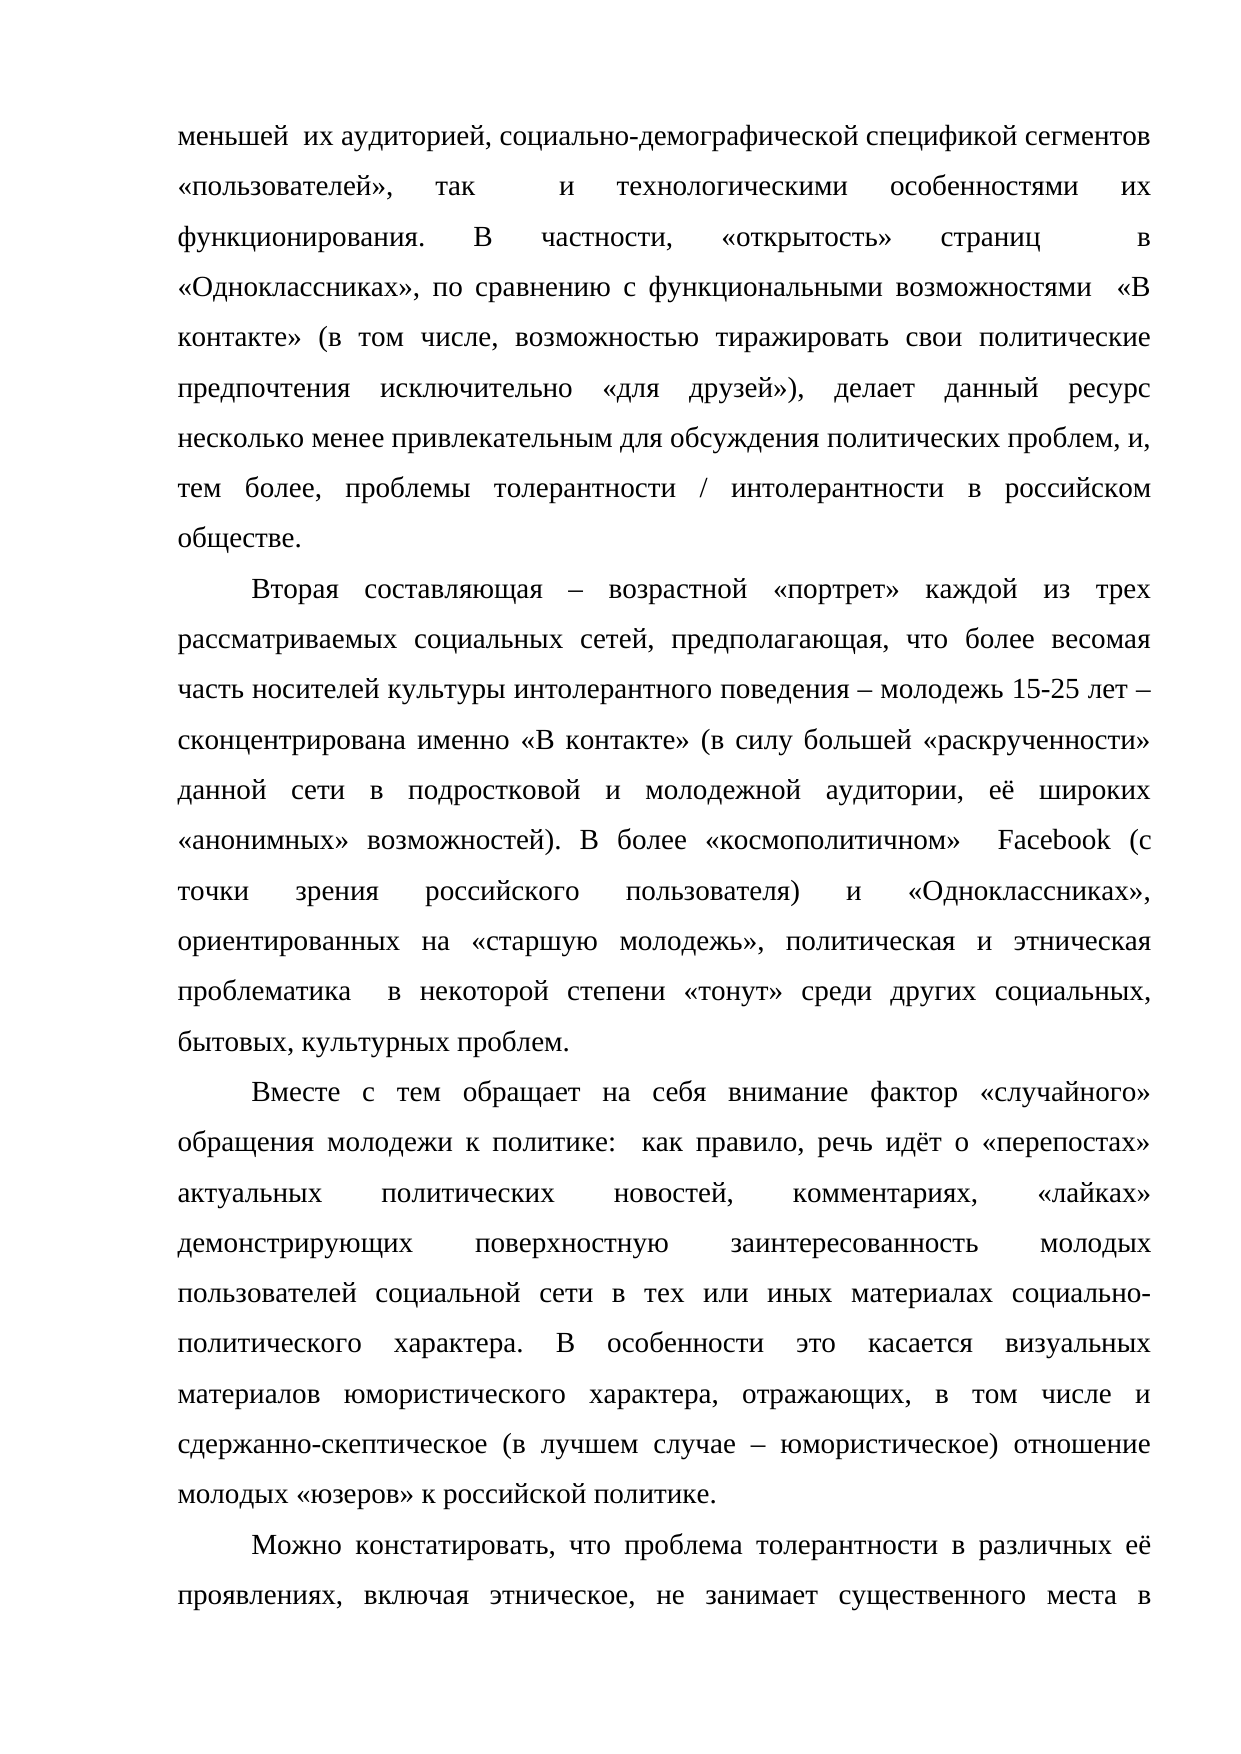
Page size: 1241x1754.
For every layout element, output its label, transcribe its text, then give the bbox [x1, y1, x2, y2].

text меньшей их аудиторией, социально-демографической спецификой сегментов «пользователей», так и технологическими особенностями их функционирования. В частности, «открытость» страниц в «Одноклассниках», по сравнению с функциональными возможностями «В контакте» (в том числе, возможностью тиражировать свои политические предпочтения исключительно «для друзей»), делает данный ресурс несколько менее привлекательным для обсуждения политических проблем, и, тем более, проблемы толерантности / интолерантности в российском обществе. [177, 118, 1152, 554]
text Можно констатировать, что проблема толерантности в различных её проявлениях, включая этническое, не занимает существенного места в [177, 1527, 1152, 1611]
text Вторая составляющая – возрастной «портрет» каждой из трех рассматриваемых социальных сетей, предполагающая, что более весомая часть носителей культуры интолерантного поведения – молодежь 15-25 лет – сконцентрирована именно «В контакте» (в силу большей «раскрученности» данной сети в подростковой и молодежной аудитории, её широких «анонимных» возможностей). В более «космополитичном» Facebook (с точки зрения российского пользователя) и «Одноклассниках», ориентированных на «старшую молодежь», политическая и этническая проблематика в некоторой степени «тонут» среди других социальных, бытовых, культурных проблем. [177, 571, 1152, 1057]
text Вместе с тем обращает на себя внимание фактор «случайного» обращения молодежи к политике: как правило, речь идёт о «перепостах» актуальных политических новостей, комментариях, «лайках» демонстрирующих поверхностную заинтересованность молодых пользователей социальной сети в тех или иных материалах социально-политического характера. В особенности это касается визуальных материалов юмористического характера, отражающих, в том числе и сдержанно-скептическое (в лучшем случае – юмористическое) отношение молодых «юзеров» к российской политике. [177, 1074, 1152, 1510]
